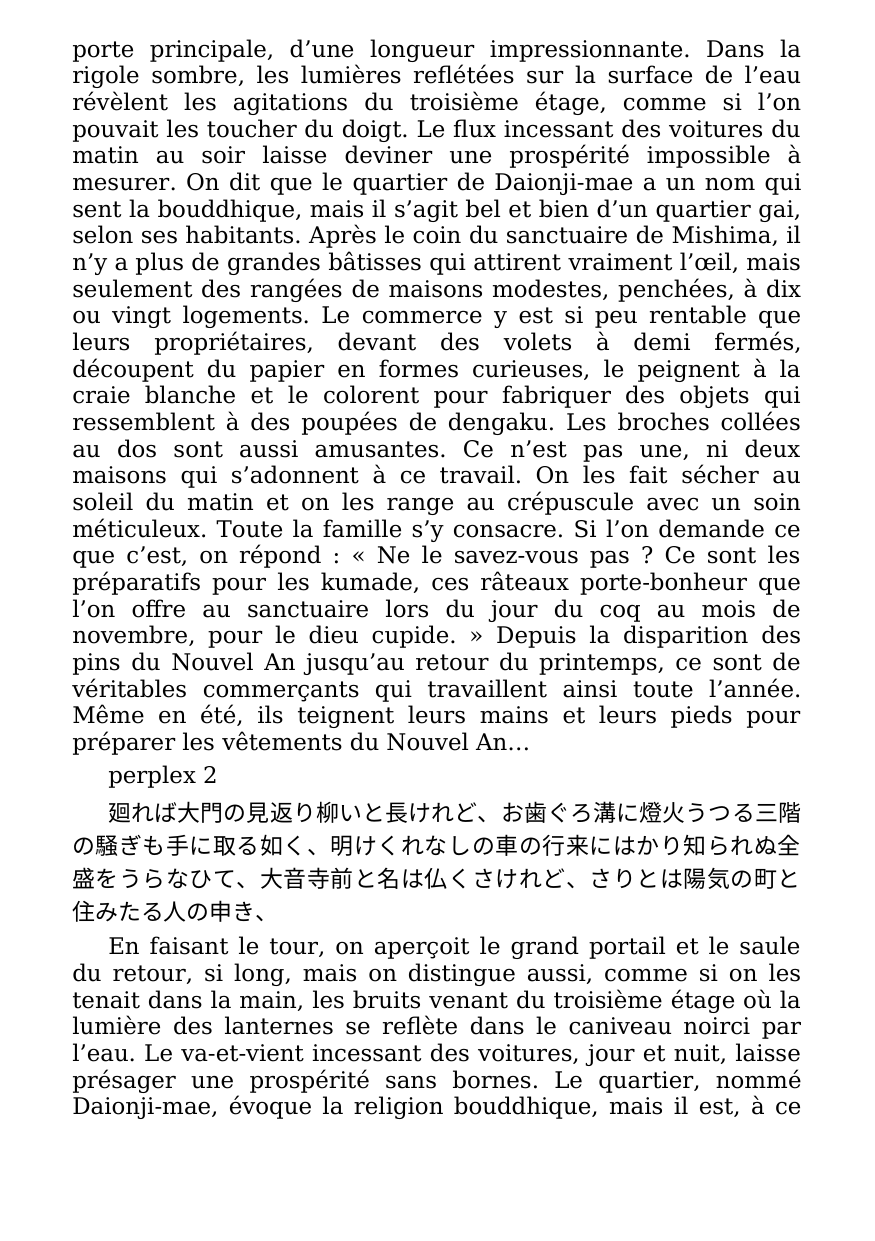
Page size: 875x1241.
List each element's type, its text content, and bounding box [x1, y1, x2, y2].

text porte principale, d’une longueur impressionnante. Dans la rigole sombre, les lumières reflétées sur la surface de l’eau révèlent les agitations du troisième étage, comme si l’on pouvait les toucher du doigt. Le flux incessant des voitures du matin au soir laisse deviner une prospérité impossible à mesurer. On dit que le quartier de Daionji-mae a un nom qui sent la bouddhique, mais il s’agit bel et bien d’un quartier gai, selon ses habitants. Après le coin du sanctuaire de Mishima, il n’y a plus de grandes bâtisses qui attirent vraiment l’œil, mais seulement des rangées de maisons modestes, penchées, à dix ou vingt logements. Le commerce y est si peu rentable que leurs propriétaires, devant des volets à demi fermés, découpent du papier en formes curieuses, le peignent à la craie blanche et le colorent pour fabriquer des objets qui ressemblent à des poupées de dengaku. Les broches collées au dos sont aussi amusantes. Ce n’est pas une, ni deux maisons qui s’adonnent à ce travail. On les fait sécher au soleil du matin et on les range au crépuscule avec un soin méticuleux. Toute la famille s’y consacre. Si l’on demande ce que c’est, on répond : « Ne le savez-vous pas ? Ce sont les préparatifs pour les kumade, ces râteaux porte-bonheur que l’on offre au sanctuaire lors du jour du coq au mois de novembre, pour le dieu cupide. » Depuis la disparition des pins du Nouvel An jusqu’au retour du printemps, ce sont de véritables commerçants qui travaillent ainsi toute l’année. Même en été, ils teignent leurs mains et leurs pieds pour préparer les vêtements du Nouvel An… [72, 36, 802, 756]
text En faisant le tour, on aperçoit le grand portail et le saule du retour, si long, mais on distingue aussi, comme si on les tenait dans la main, les bruits venant du troisième étage où la lumière des lanternes se reflète dans le caniveau noirci par l’eau. Le va-et-vient incessant des voitures, jour et nuit, laisse présager une prospérité sans bornes. Le quartier, nommé Daionji-mae, évoque la religion bouddhique, mais il est, à ce [72, 933, 802, 1120]
text 廻れば大門の見返り柳いと長けれど、お歯ぐろ溝に燈火うつる三階の騒ぎも手に取る如く、明けくれなしの車の行来にはかり知られぬ全盛をうらなひて、大音寺前と名は仏くさけれど、さりとは陽気の町と住みたる人の申き、 [72, 794, 802, 927]
text perplex 2 [72, 762, 802, 789]
